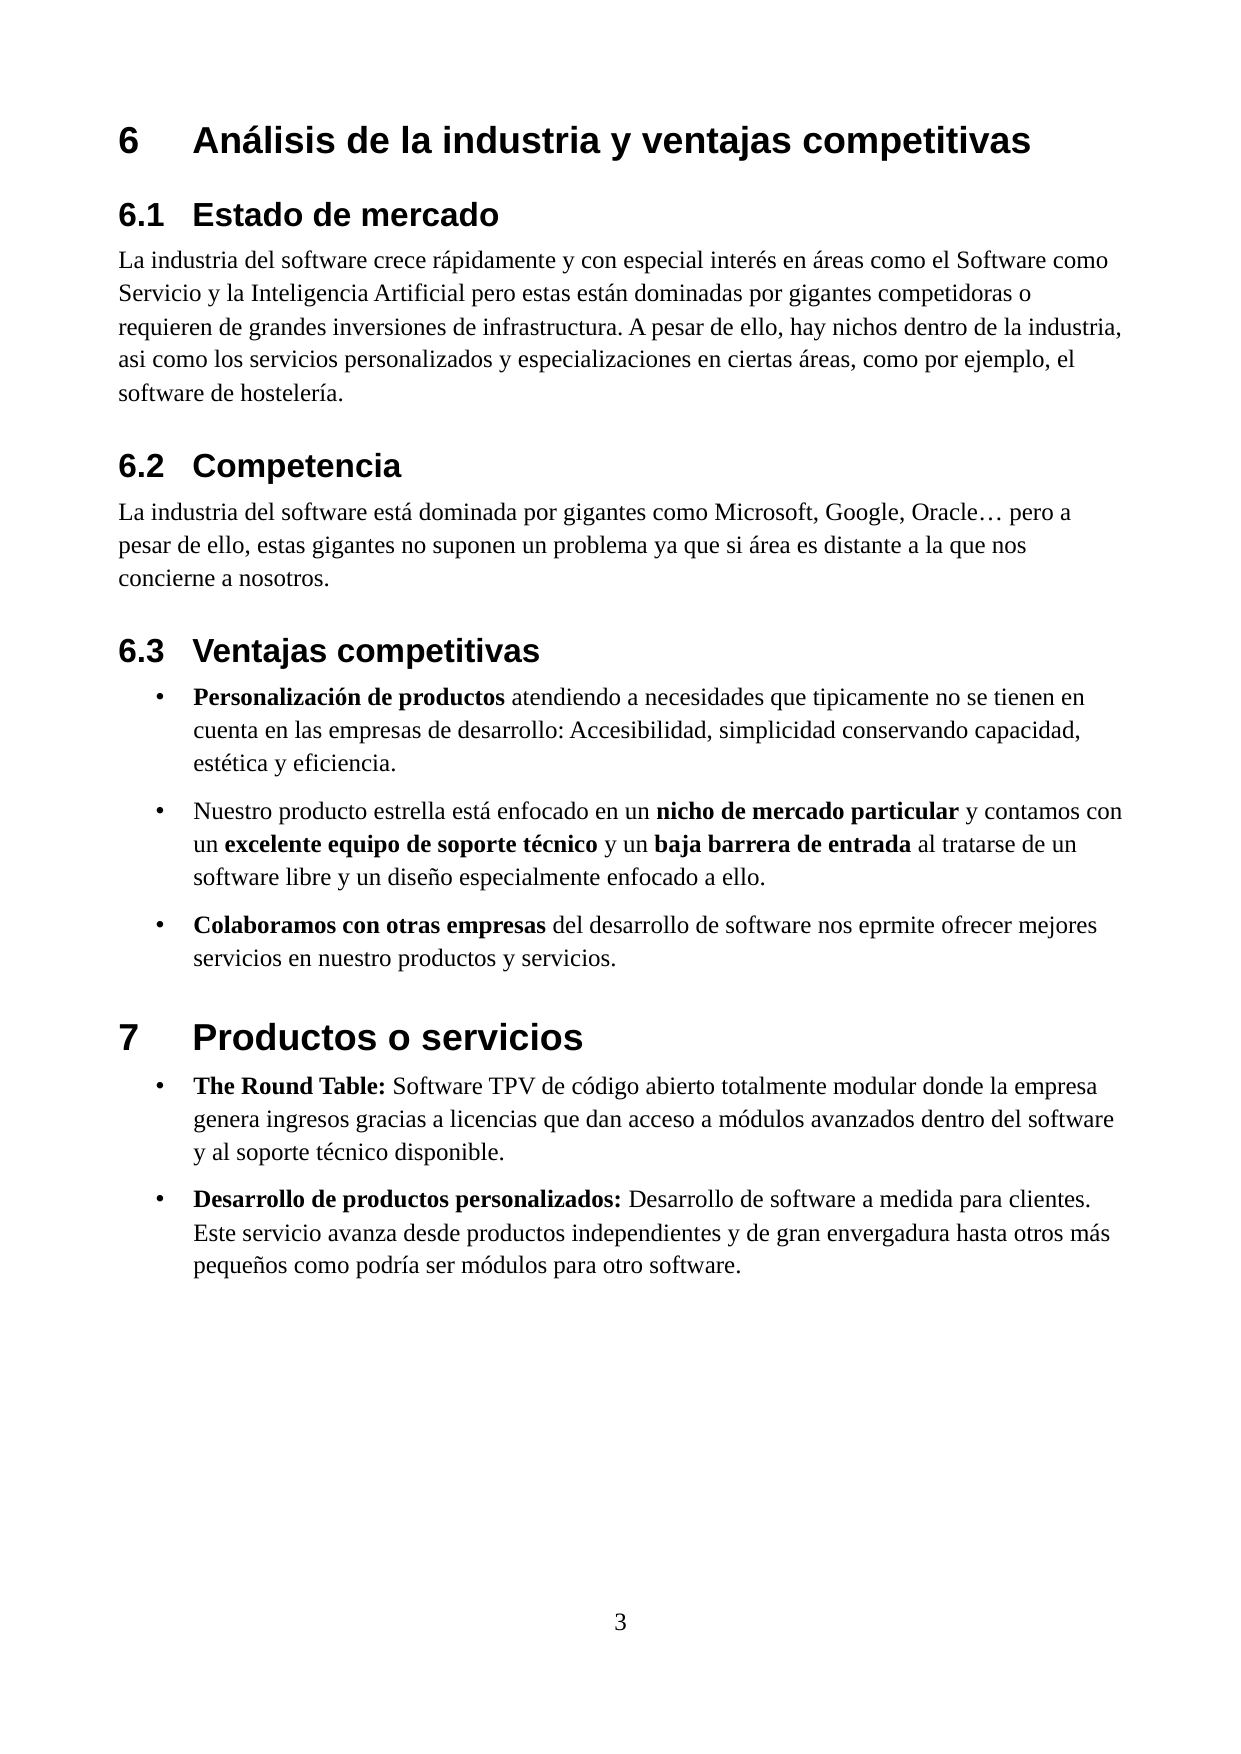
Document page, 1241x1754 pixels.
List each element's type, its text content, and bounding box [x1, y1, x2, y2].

subtitle Estado de mercado [118, 194, 1122, 233]
list Desarrollo de productos personalizados: Desarrollo de software a medida para clientes. Este servicio avanza desde productos independientes y de gran envergadura hasta otros más pequeños como podría ser módulos para otro software. [156, 1184, 1122, 1279]
subtitle Ventajas competitivas [118, 631, 1122, 670]
text La industria del software está dominada por gigantes como Microsoft, Google, Oracle… pero a pesar de ello, estas gigantes no suponen un problema ya que si área es distante a la que nos concierne a nosotros. [118, 497, 1122, 592]
list Colaboramos con otras empresas del desarrollo de software nos eprmite ofrecer mejores servicios en nuestro productos y servicios. [156, 910, 1122, 971]
subtitle Productos o servicios [118, 1015, 1122, 1058]
list Nuestro producto estrella está enfocado en un nicho de mercado particular y contamos con un excelente equipo de soporte técnico y un baja barrera de entrada al tratarse de un software libre y un diseño especialmente enfocado a ello. [156, 796, 1122, 891]
text La industria del software crece rápidamente y con especial interés en áreas como el Software como Servicio y la Inteligencia Artificial pero estas están dominadas por gigantes competidoras o requieren de grandes inversiones de infrastructura. A pesar de ello, hay nichos dentro de la industria, asi como los servicios personalizados y especializaciones en ciertas áreas, como por ejemplo, el software de hostelería. [118, 246, 1122, 406]
subtitle Competencia [118, 446, 1122, 484]
list Personalización de productos atendiendo a necesidades que tipicamente no se tienen en cuenta en las empresas de desarrollo: Accesibilidad, simplicidad conservando capacidad, estética y eficiencia. [156, 682, 1122, 777]
subtitle Análisis de la industria y ventajas competitivas [118, 118, 1122, 161]
list The Round Table: Software TPV de código abierto totalmente modular donde la empresa genera ingresos gracias a licencias que dan acceso a módulos avanzados dentro del software y al soporte técnico disponible. [156, 1071, 1122, 1166]
